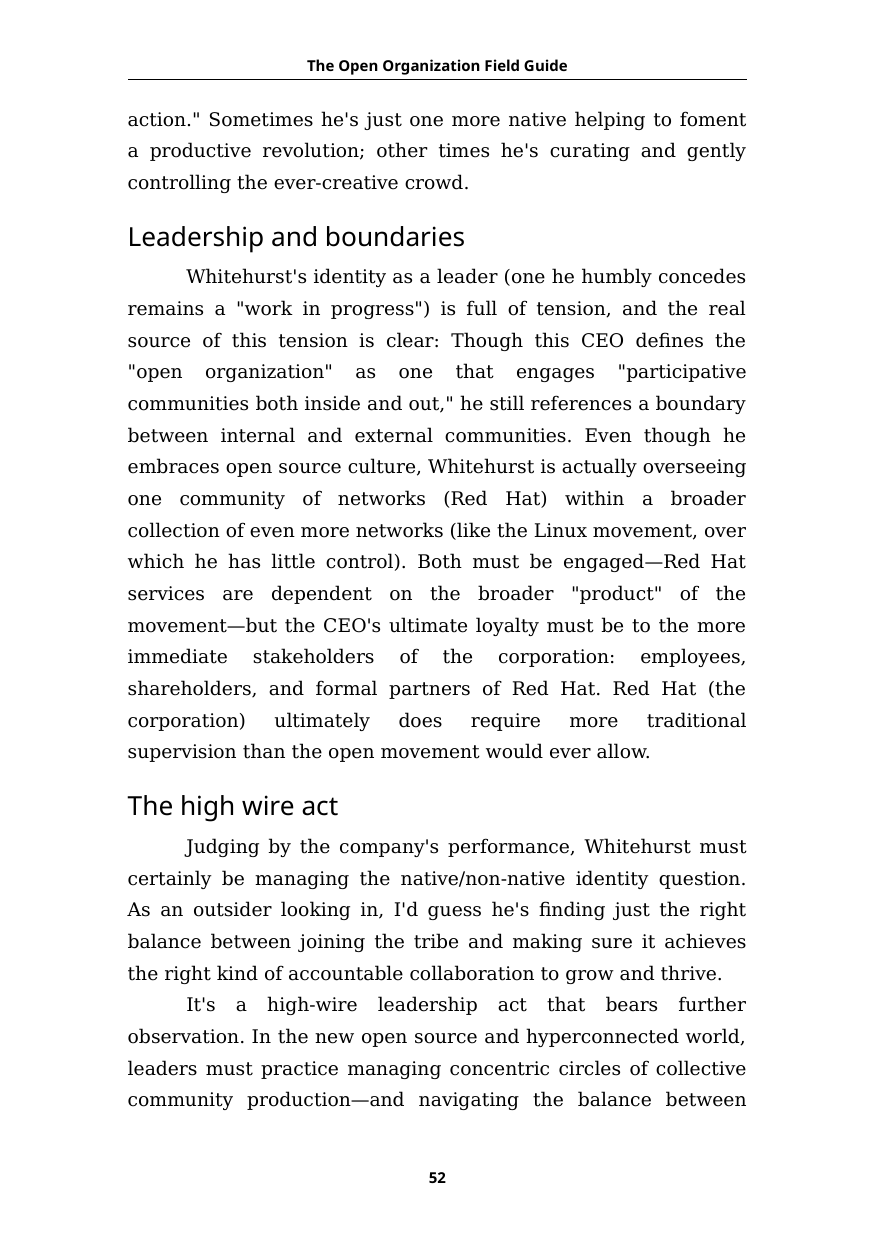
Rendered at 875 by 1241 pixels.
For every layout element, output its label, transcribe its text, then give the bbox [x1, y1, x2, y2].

text It's a high-wire leadership act that bears further observation. In the new open source and hyperconnected world, leaders must practice managing concentric circles of collective community production—and navigating the balance between [127, 994, 747, 1111]
text action." Sometimes he's just one more native helping to foment a productive revolution; other times he's curating and gently controlling the ever-creative crowd. [127, 108, 747, 194]
subtitle The high wire act [127, 788, 747, 823]
text Whitehurst's identity as a leader (one he humbly concedes remains a "work in progress") is full of tension, and the real source of this tension is clear: Though this CEO defines the "open organization" as one that engages "participative communities both inside and out," he still references a boundary between internal and external communities. Even though he embraces open source culture, Whitehurst is actually overseeing one community of networks (Red Hat) within a broader collection of even more networks (like the Linux movement, over which he has little control). Both must be engaged—Red Hat services are dependent on the broader "product" of the movement—but the CEO's ultimate loyalty must be to the more immediate stakeholders of the corporation: employees, shareholders, and formal partners of Red Hat. Red Hat (the corporation) ultimately does require more traditional supervision than the open movement would ever allow. [127, 266, 747, 763]
subtitle Leadership and boundaries [127, 218, 747, 254]
text Judging by the company's performance, Whitehurst must certainly be managing the native/non-native identity question. As an outsider looking in, I'd guess he's finding just the right balance between joining the tribe and making sure it achieves the right kind of accountable collaboration to grow and thrive. [127, 836, 747, 984]
